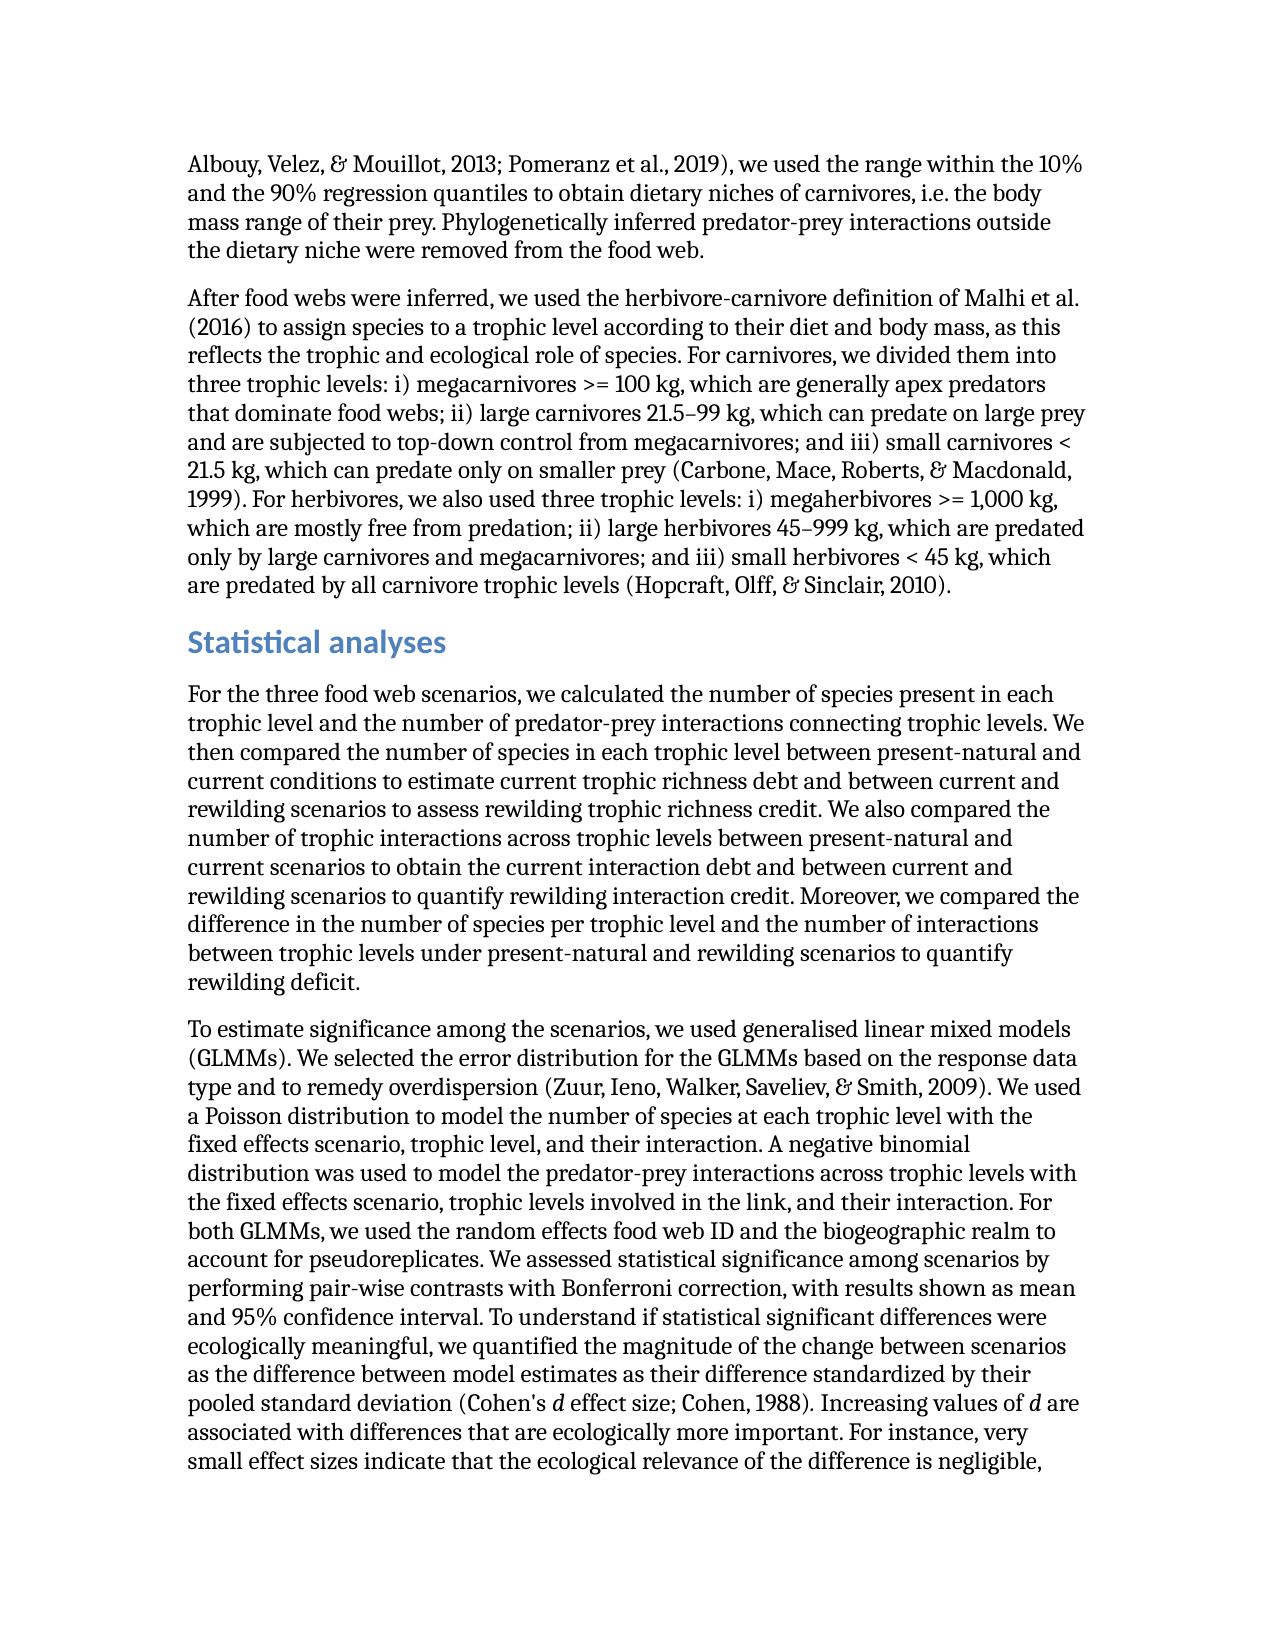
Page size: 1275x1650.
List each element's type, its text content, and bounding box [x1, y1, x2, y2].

text Albouy, Velez, & Mouillot, 2013; Pomeranz et al., 2019), we used the range within the 10% and the 90% regression quantiles to obtain dietary niches of carnivores, i.e. the body mass range of their prey. Phylogenetically inferred predator-prey interactions outside the dietary niche were removed from the food web. [187, 150, 1087, 265]
text For the three food web scenarios, we calculated the number of species present in each trophic level and the number of predator-prey interactions connecting trophic levels. We then compared the number of species in each trophic level between present-natural and current conditions to estimate current trophic richness debt and between current and rewilding scenarios to assess rewilding trophic richness credit. We also compared the number of trophic interactions across trophic levels between present-natural and current scenarios to obtain the current interaction debt and between current and rewilding scenarios to quantify rewilding interaction credit. Moreover, we compared the difference in the number of species per trophic level and the number of interactions between trophic levels under present-natural and rewilding scenarios to quantify rewilding deficit. [187, 680, 1087, 997]
text After food webs were inferred, we used the herbivore-carnivore definition of Malhi et al. (2016) to assign species to a trophic level according to their diet and body mass, as this reflects the trophic and ecological role of species. For carnivores, we divided them into three trophic levels: i) megacarnivores >= 100 kg, which are generally apex predators that dominate food webs; ii) large carnivores 21.5–99 kg, which can predate on large prey and are subjected to top-down control from megacarnivores; and iii) small carnivores < 21.5 kg, which can predate only on smaller prey (Carbone, Mace, Roberts, & Macdonald, 1999). For herbivores, we also used three trophic levels: i) megaherbivores >= 1,000 kg, which are mostly free from predation; ii) large herbivores 45–999 kg, which are predated only by large carnivores and megacarnivores; and iii) small herbivores < 45 kg, which are predated by all carnivore trophic levels (Hopcraft, Olff, & Sinclair, 2010). [187, 284, 1087, 600]
subtitle Statistical analyses [187, 621, 1087, 662]
